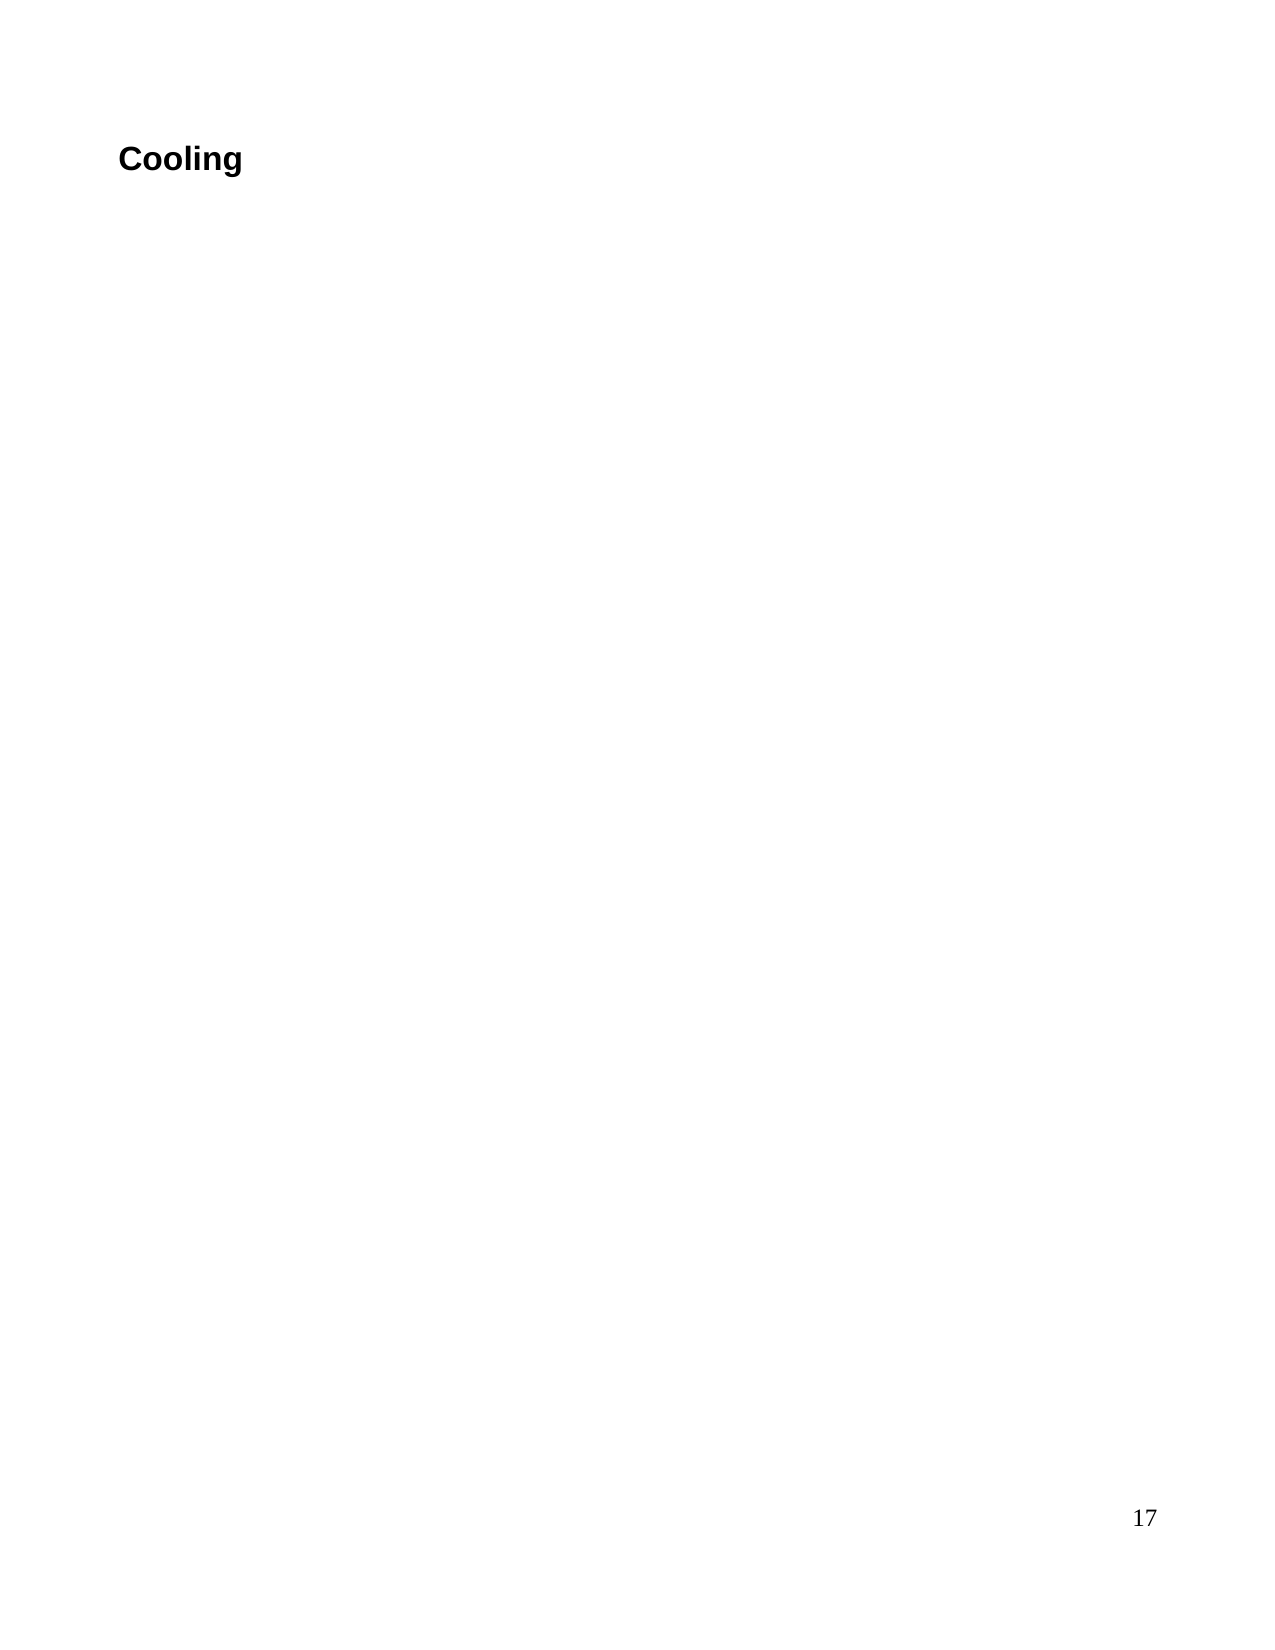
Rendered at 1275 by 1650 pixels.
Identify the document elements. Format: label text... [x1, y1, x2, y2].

subtitle Cooling [118, 139, 1157, 178]
